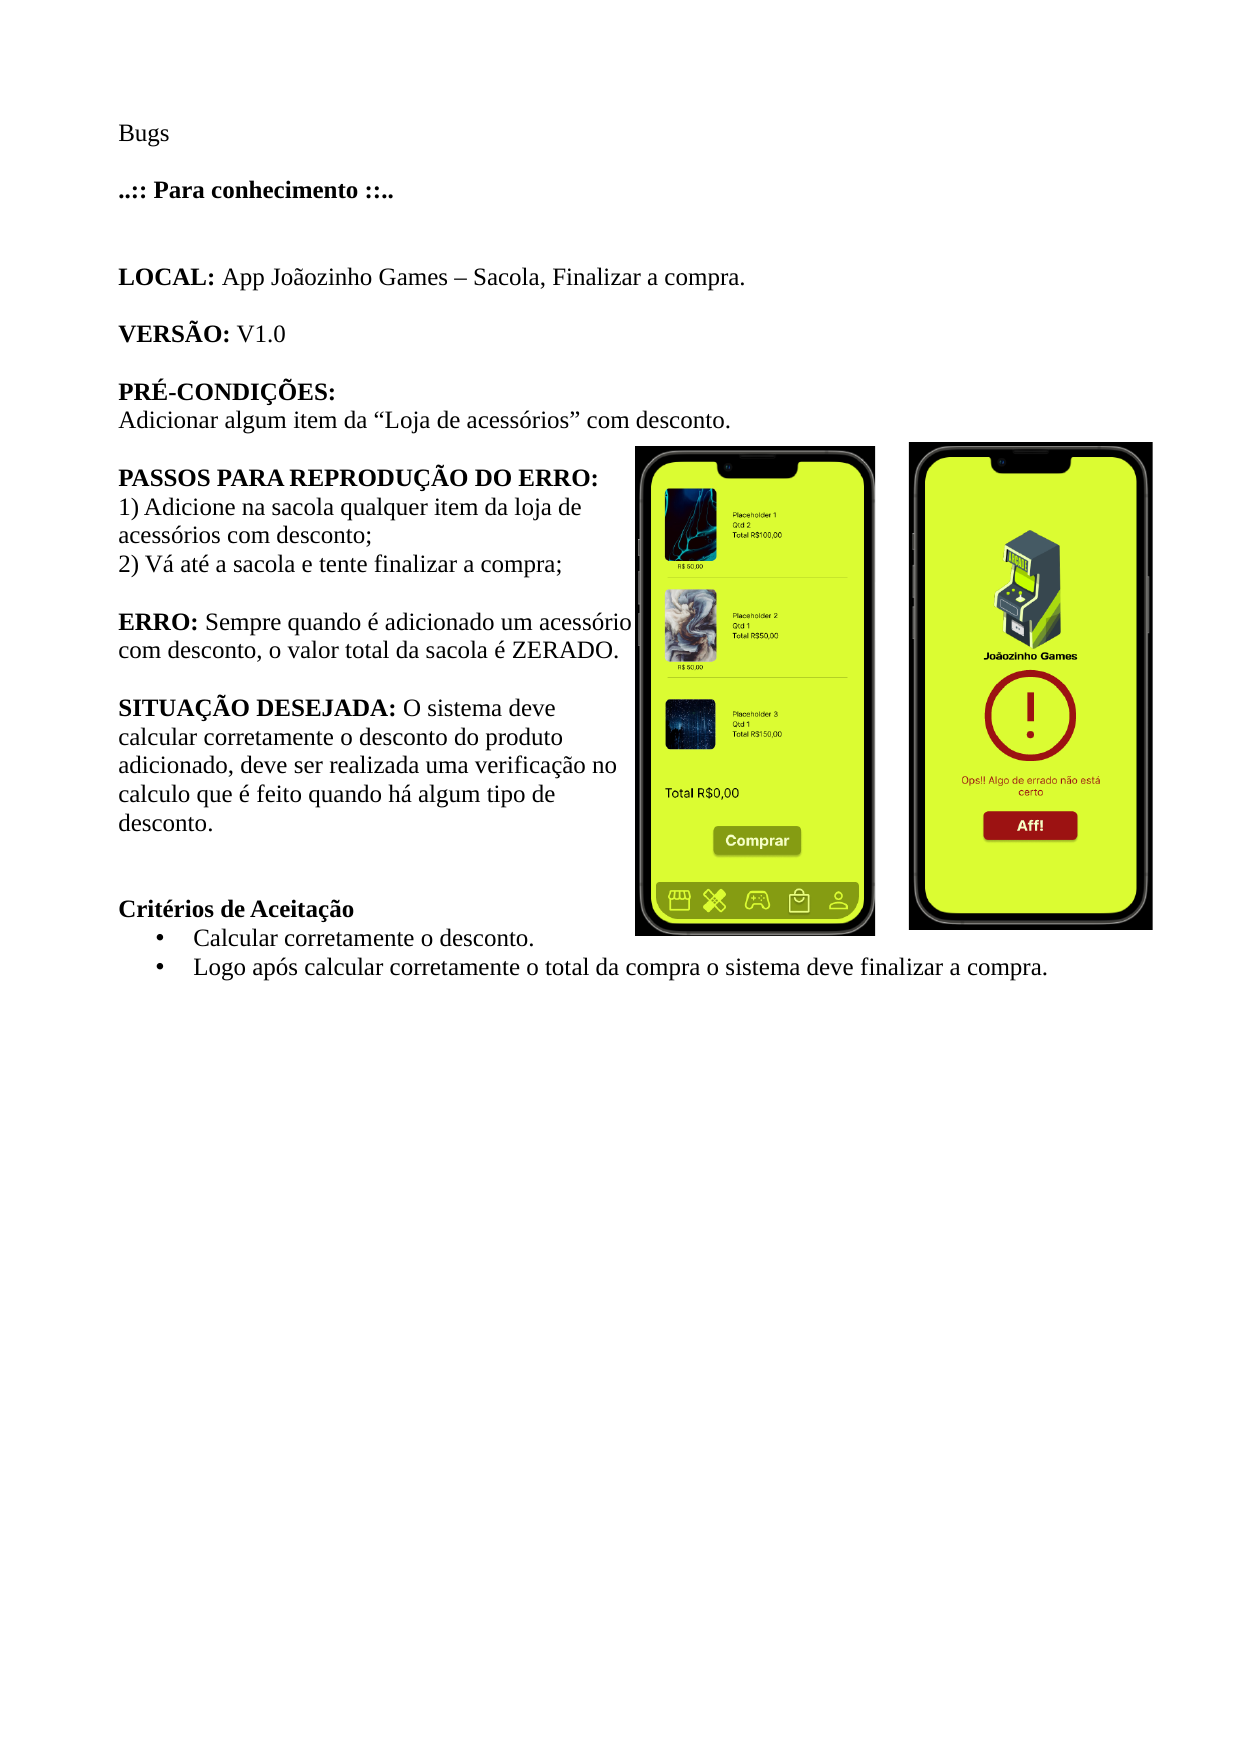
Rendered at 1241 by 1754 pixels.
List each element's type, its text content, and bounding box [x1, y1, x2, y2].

picture [908, 442, 1153, 930]
list Logo após calcular corretamente o total da compra o sistema deve finalizar a compra. [156, 952, 1122, 981]
text PASSOS PARA REPRODUÇÃO DO ERRO: [118, 463, 635, 492]
text Bugs [118, 118, 1122, 147]
picture [635, 446, 876, 936]
text Critérios de Aceitação [118, 894, 635, 923]
text ERRO: Sempre quando é adicionado um acessório com desconto, o valor total da sacola é ZERADO. [118, 607, 635, 664]
text ..:: Para conhecimento ::.. [118, 176, 1122, 204]
text [876, 693, 908, 837]
text LOCAL: App Joãozinho Games – Sacola, Finalizar a compra. [118, 262, 1122, 291]
text SITUAÇÃO DESEJADA: O sistema deve calcular corretamente o desconto do produto adicionado, deve ser realizada uma verificação no calculo que é feito quando há algum tipo de desconto. [118, 693, 635, 837]
list Calcular corretamente o desconto. [156, 923, 1122, 952]
text [876, 463, 908, 492]
text [876, 492, 908, 549]
text 1) Adicione na sacola qualquer item da loja de acessórios com desconto; [118, 492, 635, 549]
text Adicionar algum item da “Loja de acessórios” com desconto. [118, 406, 1122, 434]
text [876, 549, 908, 578]
text [876, 894, 908, 923]
text 2) Vá até a sacola e tente finalizar a compra; [118, 549, 635, 578]
text PRÉ-CONDIÇÕES: [118, 377, 1122, 406]
text VERSÃO: V1.0 [118, 319, 1122, 348]
